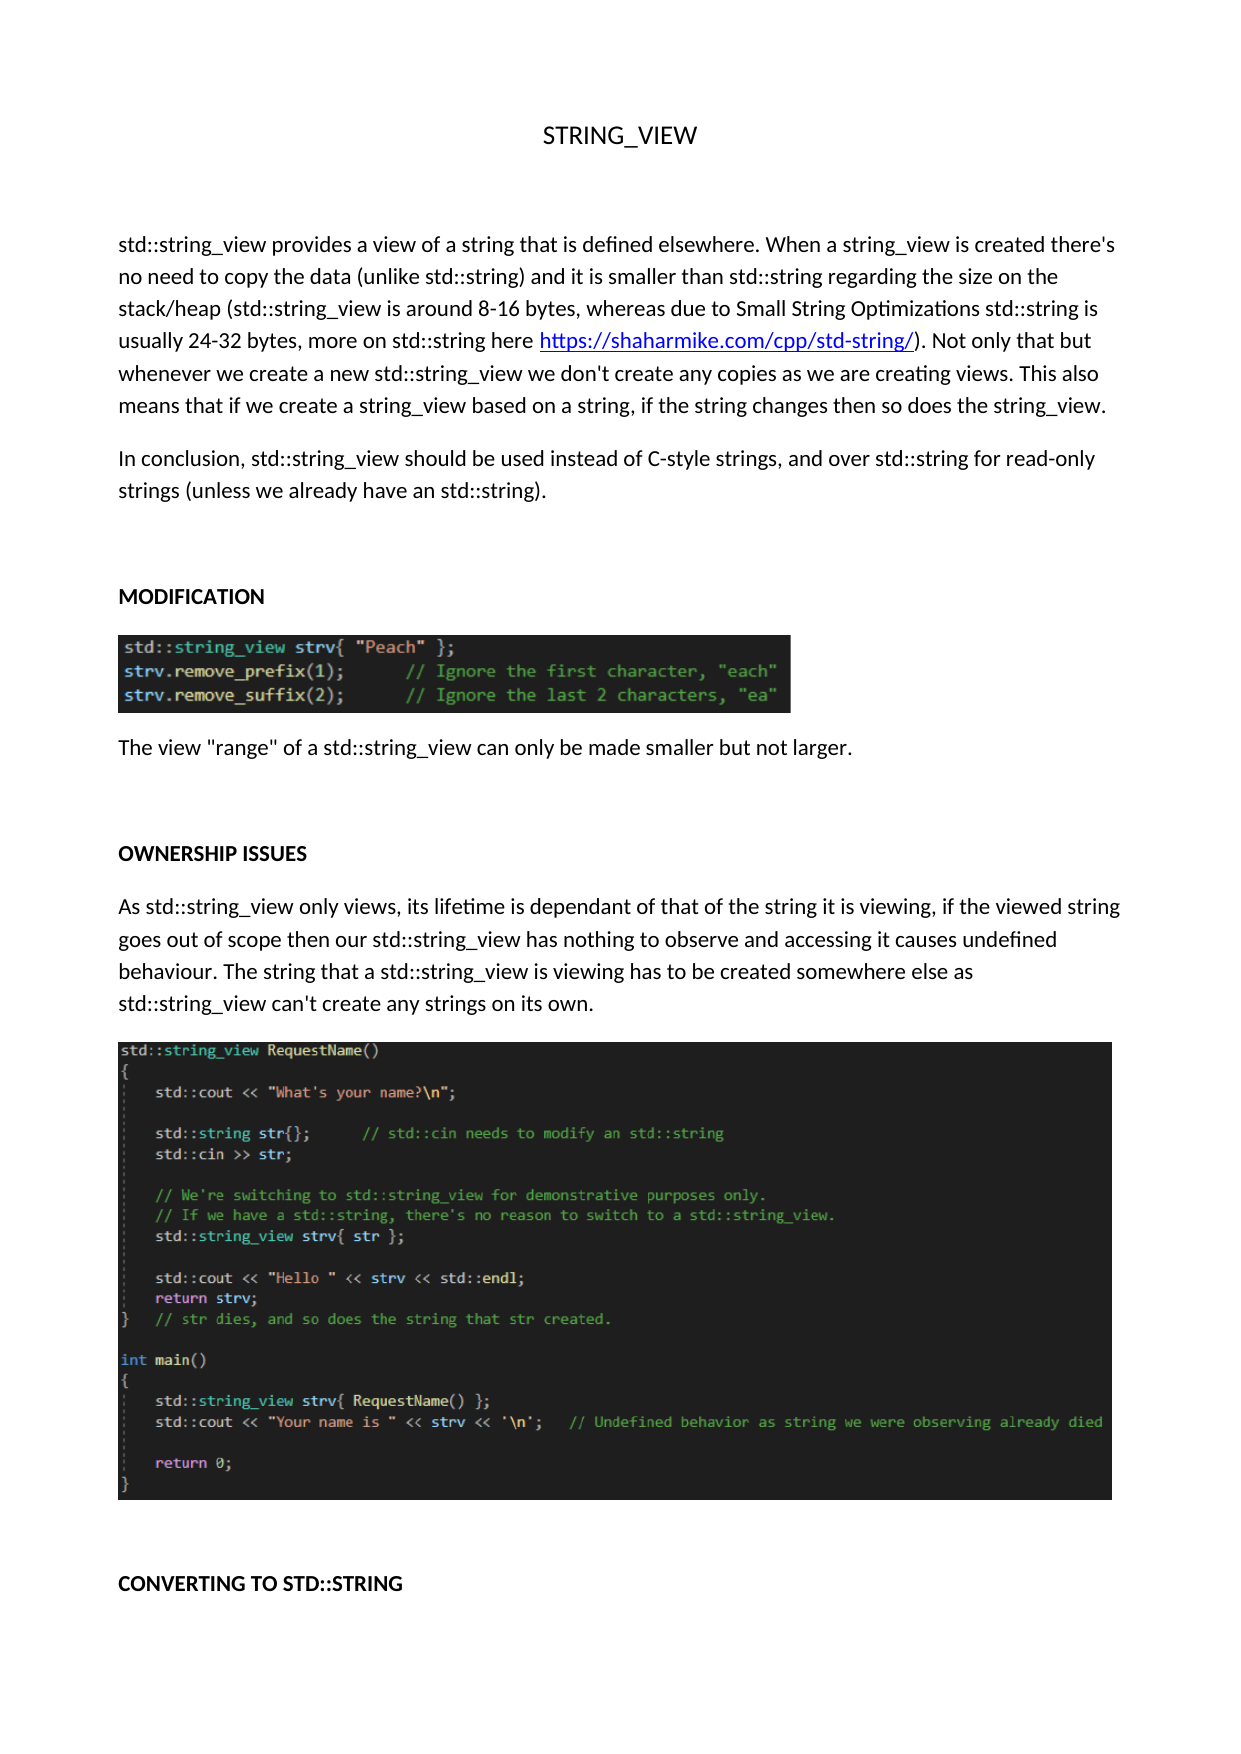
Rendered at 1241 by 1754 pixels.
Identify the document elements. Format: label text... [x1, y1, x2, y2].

text In conclusion, std::string_view should be used instead of C-style strings, and over std::string for read-only strings (unless we already have an std::string). [118, 444, 1122, 504]
text STRING_VIEW [118, 118, 1122, 151]
text MODIFICATION [118, 582, 1122, 610]
text As std::string_view only views, its lifetime is dependant of that of the string it is viewing, if the viewed string goes out of scope then our std::string_view has nothing to observe and accessing it causes undefined behaviour. The string that a std::string_view is viewing has to be created somewhere else as std::string_view can't create any strings on its own. [118, 892, 1122, 1017]
text std::string_view provides a view of a string that is defined elsewhere. When a string_view is created there's no need to copy the data (unlike std::string) and it is smaller than std::string regarding the size on the stack/heap (std::string_view is around 8-16 bytes, whereas due to Small String Optimizations std::string is usually 24-32 bytes, more on std::string here https://shaharmike.com/cpp/std-string/). Not only that but whenever we create a new std::string_view we don't create any copies as we are creating views. This also means that if we create a string_view based on a string, if the string changes then so does the string_view. [118, 230, 1122, 419]
text OWNERSHIP ISSUES [118, 839, 1122, 867]
text The view "range" of a std::string_view can only be made smaller but not larger. [118, 733, 1122, 761]
text CONVERTING TO STD::STRING [118, 1569, 1122, 1597]
